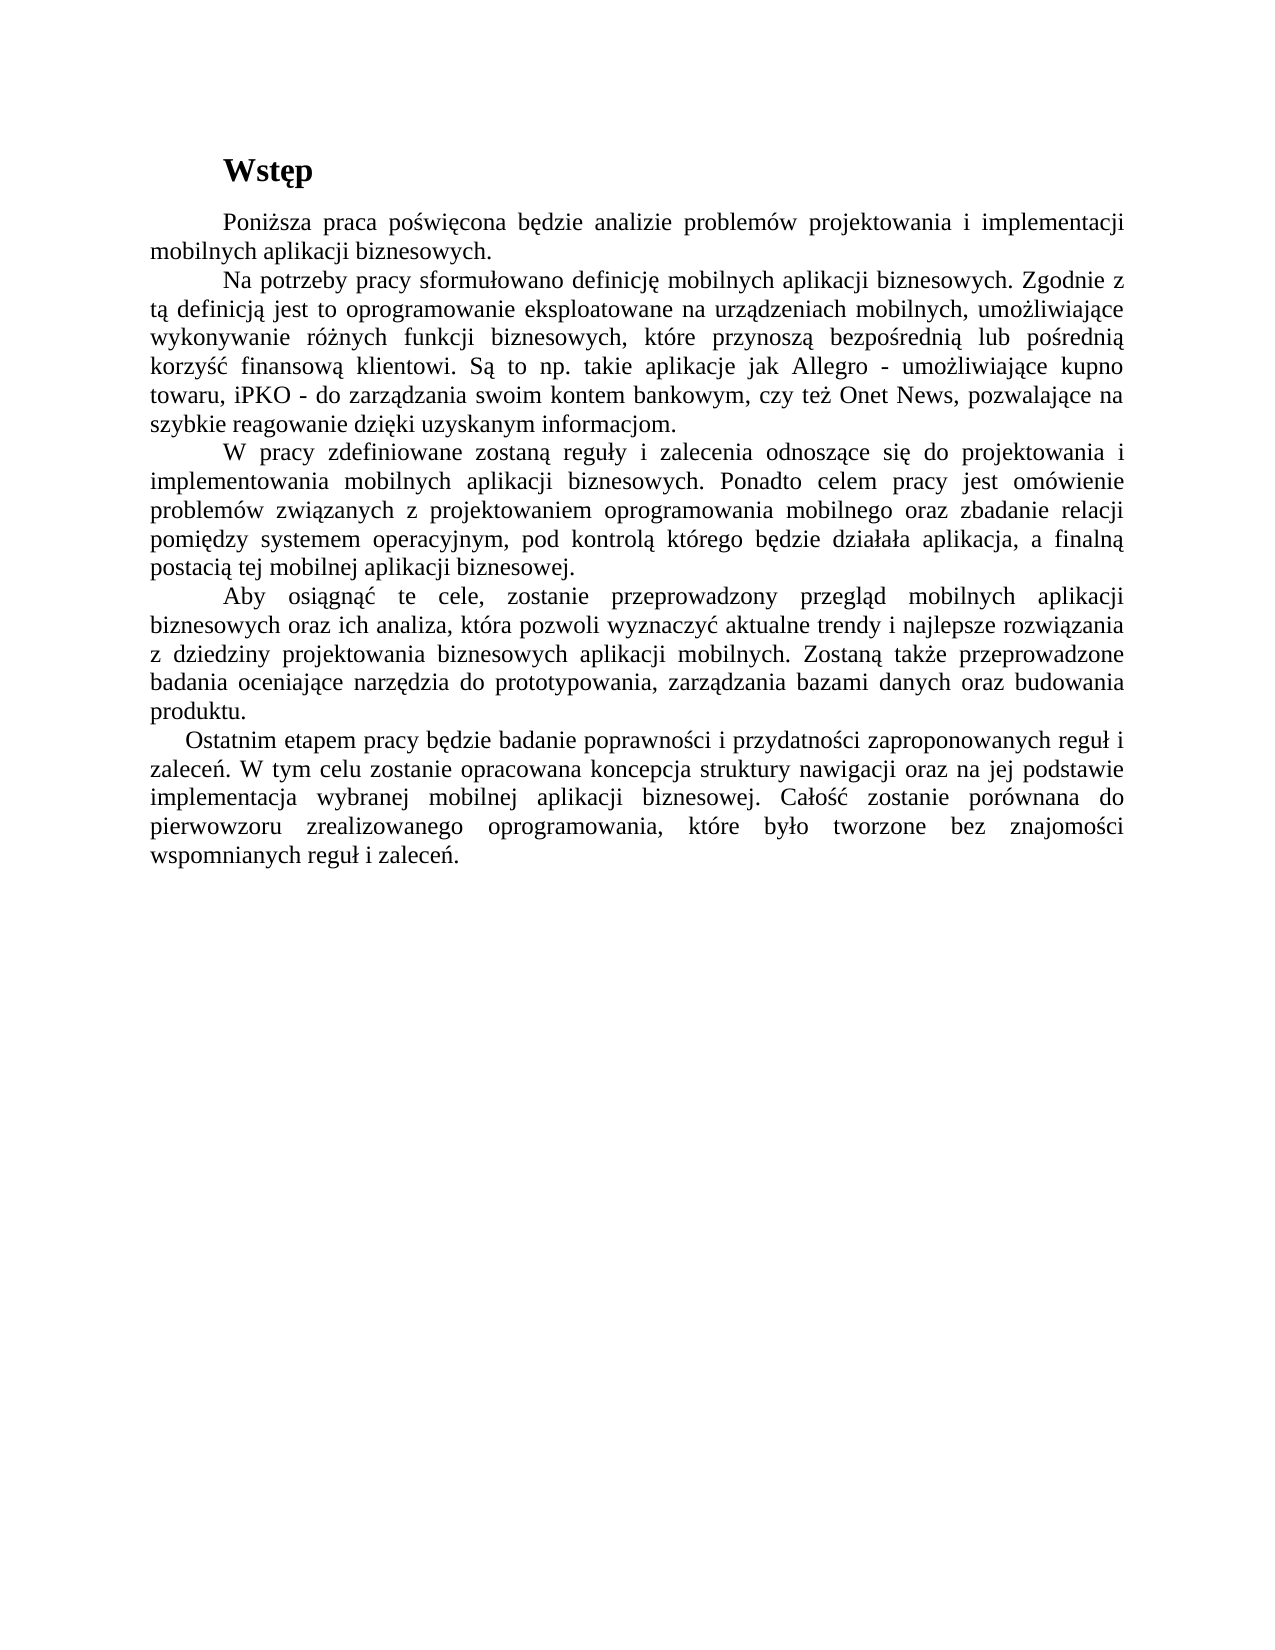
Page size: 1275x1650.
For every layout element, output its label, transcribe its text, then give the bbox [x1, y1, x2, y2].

text W pracy zdefiniowane zostaną reguły i zalecenia odnoszące się do projektowania i implementowania mobilnych aplikacji biznesowych. Ponadto celem pracy jest omówienie problemów związanych z projektowaniem oprogramowania mobilnego oraz zbadanie relacji pomiędzy systemem operacyjnym, pod kontrolą którego będzie działała aplikacja, a finalną postacią tej mobilnej aplikacji biznesowej. [150, 437, 1125, 581]
subtitle Wstęp [223, 150, 1125, 188]
text Poniższa praca poświęcona będzie analizie problemów projektowania i implementacji mobilnych aplikacji biznesowych. [150, 207, 1125, 265]
text Na potrzeby pracy sformułowano definicję mobilnych aplikacji biznesowych. Zgodnie z tą definicją jest to oprogramowanie eksploatowane na urządzeniach mobilnych, umożliwiające wykonywanie różnych funkcji biznesowych, które przynoszą bezpośrednią lub pośrednią korzyść finansową klientowi. Są to np. takie aplikacje jak Allegro - umożliwiające kupno towaru, iPKO - do zarządzania swoim kontem bankowym, czy też Onet News, pozwalające na szybkie reagowanie dzięki uzyskanym informacjom. [150, 265, 1125, 437]
text Ostatnim etapem pracy będzie badanie poprawności i przydatności zaproponowanych reguł i zaleceń. W tym celu zostanie opracowana koncepcja struktury nawigacji oraz na jej podstawie implementacja wybranej mobilnej aplikacji biznesowej. Całość zostanie porównana do pierwowzoru zrealizowanego oprogramowania, które było tworzone bez znajomości wspomnianych reguł i zaleceń. [150, 725, 1125, 869]
text Aby osiągnąć te cele, zostanie przeprowadzony przegląd mobilnych aplikacji biznesowych oraz ich analiza, która pozwoli wyznaczyć aktualne trendy i najlepsze rozwiązania z dziedziny projektowania biznesowych aplikacji mobilnych. Zostaną także przeprowadzone badania oceniające narzędzia do prototypowania, zarządzania bazami danych oraz budowania produktu. [150, 581, 1125, 725]
